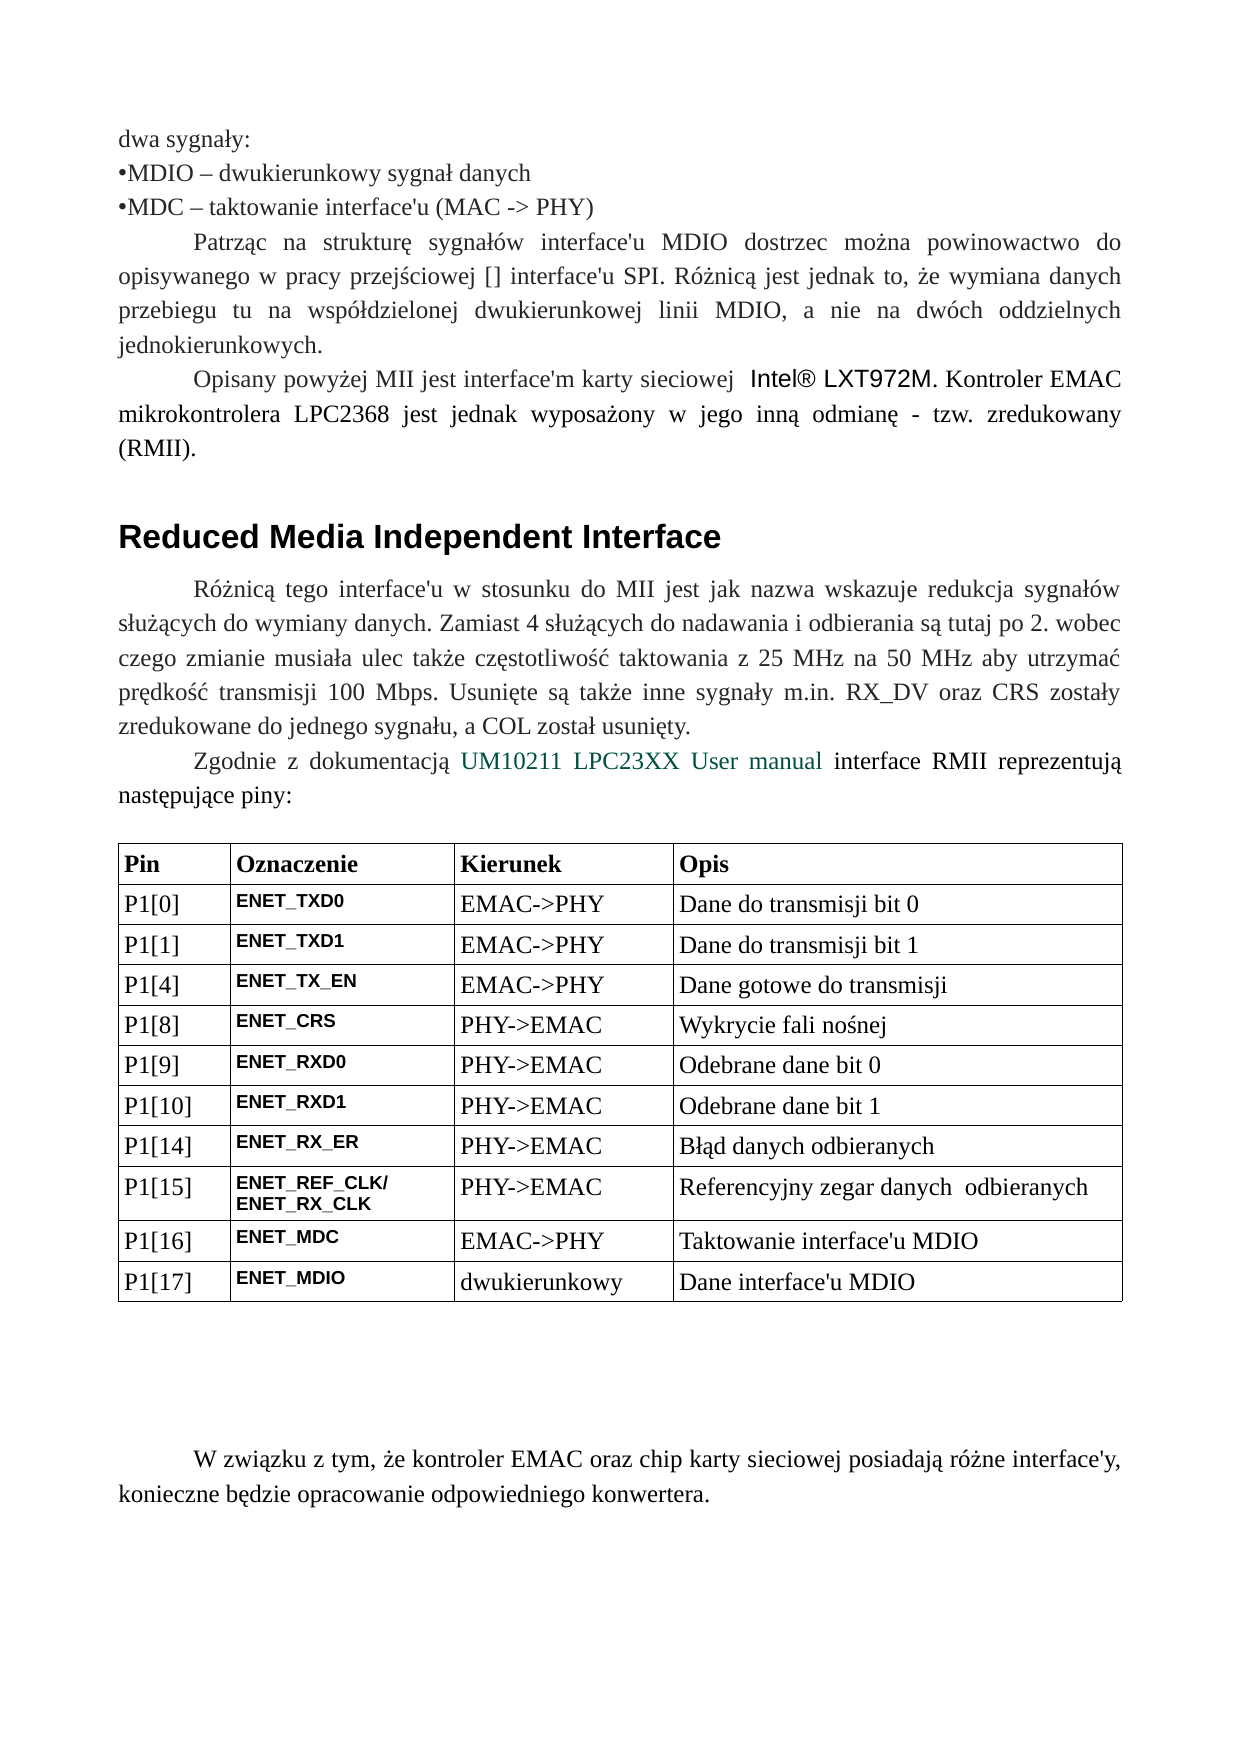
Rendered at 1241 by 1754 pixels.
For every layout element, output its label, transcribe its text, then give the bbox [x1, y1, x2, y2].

list MDIO – dwukierunkowy sygnał danych [118, 152, 1122, 187]
text Zgodnie z dokumentacją UM10211 LPC23XX User manual interface RMII reprezentują następujące piny: [118, 740, 1122, 809]
table_header Oznaczenie [231, 844, 454, 883]
table_cell P1[17] [119, 1262, 230, 1301]
table_cell Dane gotowe do transmisji [674, 965, 1122, 1004]
table_cell ENET_MDC [231, 1221, 454, 1261]
table_cell PHY->EMAC [455, 1126, 673, 1166]
table_cell Dane do transmisji bit 0 [674, 885, 1122, 924]
table_cell P1[8] [119, 1006, 230, 1045]
table_cell EMAC->PHY [455, 885, 673, 924]
table_cell Dane do transmisji bit 1 [674, 925, 1122, 964]
table_cell EMAC->PHY [455, 965, 673, 1004]
table_cell ENET_RX_ER [231, 1126, 454, 1166]
table_cell P1[4] [119, 965, 230, 1004]
table_header Kierunek [455, 844, 673, 883]
table_cell ENET_RXD0 [231, 1046, 454, 1085]
table_cell ENET_TXD1 [231, 925, 454, 964]
table_header Pin [119, 844, 230, 883]
table_cell ENET_TXD0 [231, 885, 454, 924]
table_header Opis [674, 844, 1122, 883]
table_cell Referencyjny zegar danych odbieranych [674, 1167, 1122, 1220]
text Różnicą tego interface'u w stosunku do MII jest jak nazwa wskazuje redukcja sygnałów służących do wymiany danych. Zamiast 4 służących do nadawania i odbierania są tutaj po 2. wobec czego zmianie musiała ulec także częstotliwość taktowania z 25 MHz na 50 MHz aby utrzymać prędkość transmisji 100 Mbps. Usunięte są także inne sygnały m.in. RX_DV oraz CRS zostały zredukowane do jednego sygnału, a COL został usunięty. [118, 568, 1122, 740]
table_cell P1[15] [119, 1167, 230, 1220]
table_cell P1[16] [119, 1221, 230, 1261]
table_cell EMAC->PHY [455, 925, 673, 964]
table_cell P1[0] [119, 885, 230, 924]
table_cell Odebrane dane bit 1 [674, 1086, 1122, 1125]
table_cell Błąd danych odbieranych [674, 1126, 1122, 1166]
table_cell PHY->EMAC [455, 1006, 673, 1045]
list MDC – taktowanie interface'u (MAC -> PHY) [118, 187, 1122, 221]
table_cell EMAC->PHY [455, 1221, 673, 1261]
text dwa sygnały: [118, 118, 1122, 152]
text Patrząc na strukturę sygnałów interface'u MDIO dostrzec można powinowactwo do opisywanego w pracy przejściowej [] interface'u SPI. Różnicą jest jednak to, że wymiana danych przebiegu tu na współdzielonej dwukierunkowej linii MDIO, a nie na dwóch oddzielnych jednokierunkowych. [118, 221, 1122, 359]
text Opisany powyżej MII jest interface'm karty sieciowej Intel® LXT972M. Kontroler EMAC mikrokontrolera LPC2368 jest jednak wyposażony w jego inną odmianę - tzw. zredukowany (RMII). [118, 359, 1122, 462]
table_cell ENET_REF_CLK/ENET_RX_CLK [231, 1167, 454, 1220]
table_cell P1[1] [119, 925, 230, 964]
table_cell ENET_TX_EN [231, 965, 454, 1004]
table_cell Taktowanie interface'u MDIO [674, 1221, 1122, 1261]
table_cell dwukierunkowy [455, 1262, 673, 1301]
table_cell Wykrycie fali nośnej [674, 1006, 1122, 1045]
table_cell PHY->EMAC [455, 1167, 673, 1220]
subtitle Reduced Media Independent Interface [118, 517, 1122, 556]
table_cell PHY->EMAC [455, 1046, 673, 1085]
table_cell Odebrane dane bit 0 [674, 1046, 1122, 1085]
table_cell ENET_CRS [231, 1006, 454, 1045]
text W związku z tym, że kontroler EMAC oraz chip karty sieciowej posiadają różne interface'y, konieczne będzie opracowanie odpowiedniego konwertera. [118, 1439, 1122, 1507]
table_cell ENET_MDIO [231, 1262, 454, 1301]
table_cell PHY->EMAC [455, 1086, 673, 1125]
table_cell P1[10] [119, 1086, 230, 1125]
table_cell ENET_RXD1 [231, 1086, 454, 1125]
table_cell P1[14] [119, 1126, 230, 1166]
table_cell Dane interface'u MDIO [674, 1262, 1122, 1301]
table_cell P1[9] [119, 1046, 230, 1085]
